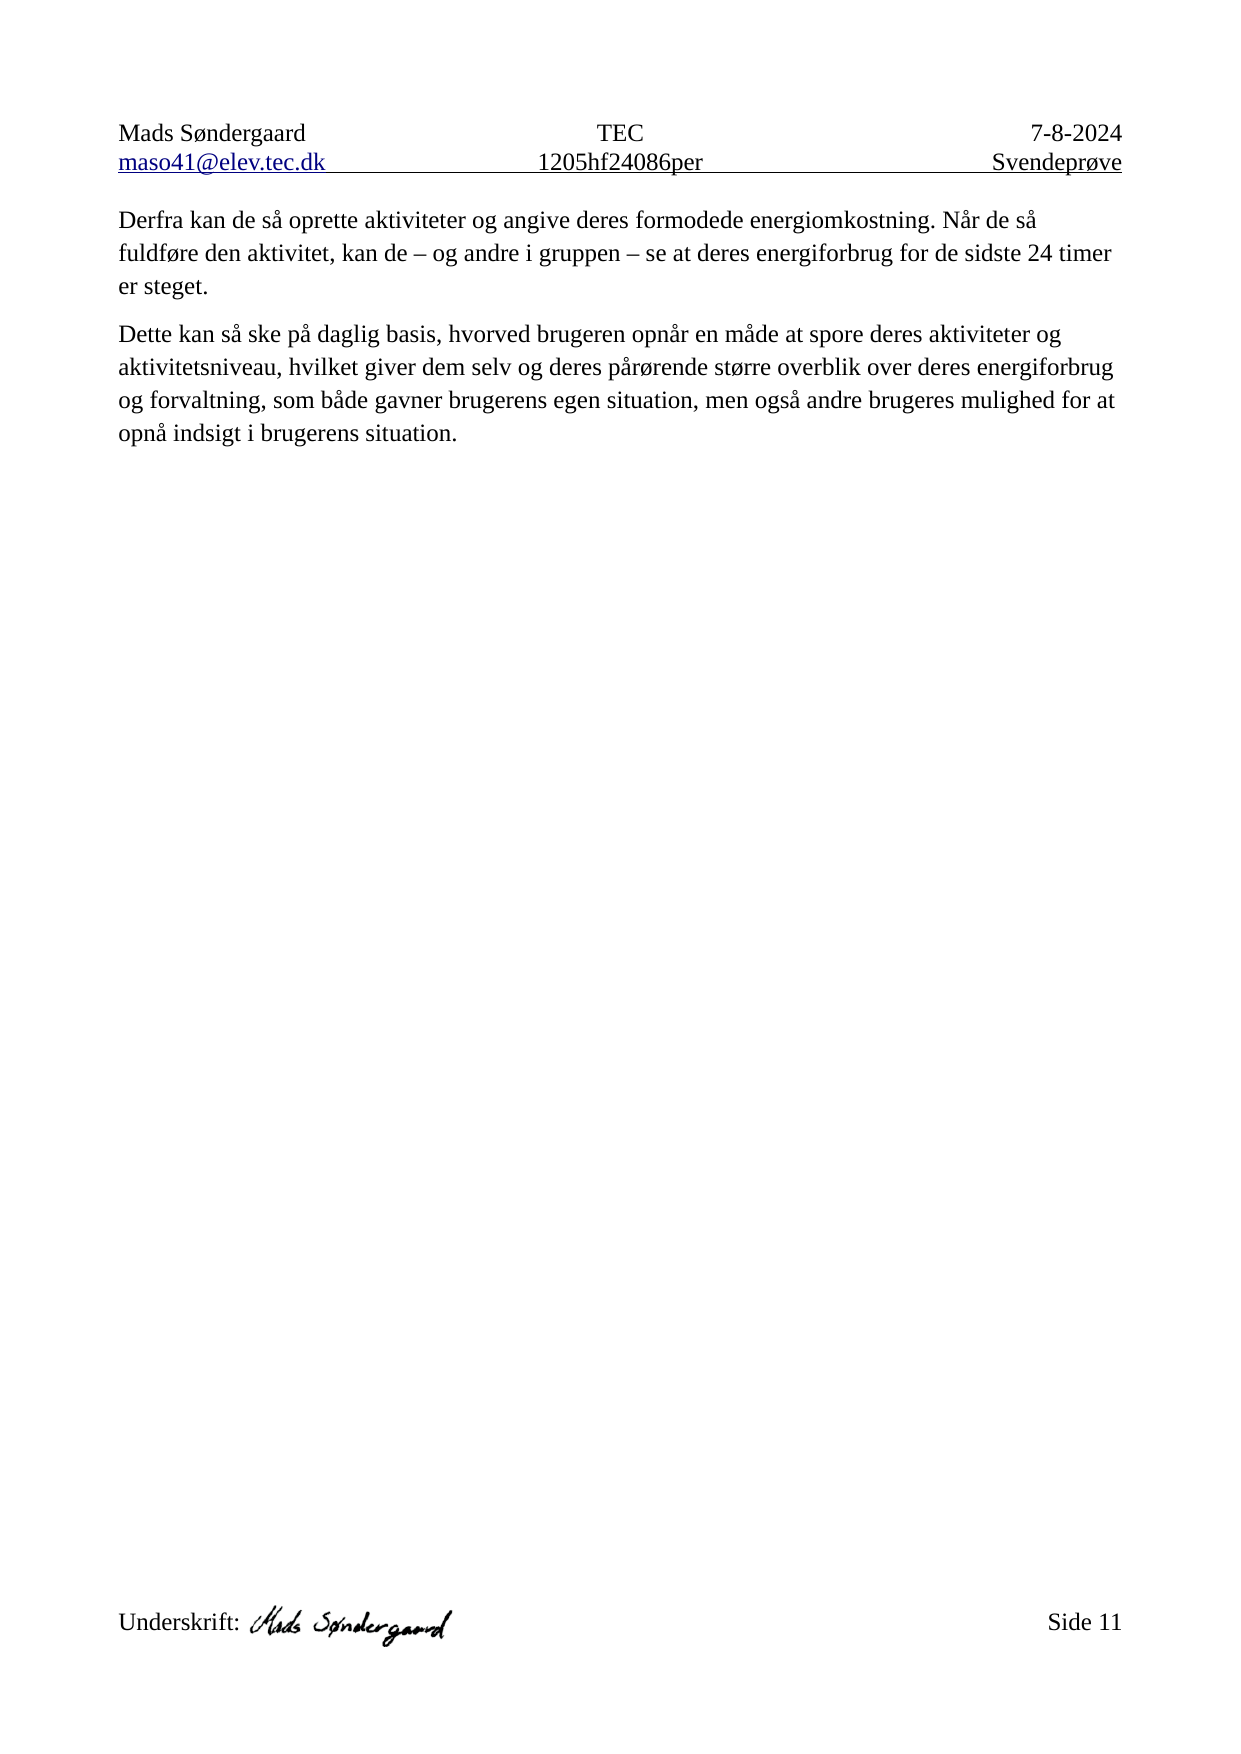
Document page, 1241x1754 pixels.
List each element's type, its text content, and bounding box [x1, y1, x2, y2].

picture [244, 1600, 458, 1647]
text Dette kan så ske på daglig basis, hvorved brugeren opnår en måde at spore deres aktiviteter og aktivitetsniveau, hvilket giver dem selv og deres pårørende større overblik over deres energiforbrug og forvaltning, som både gavner brugerens egen situation, men også andre brugeres mulighed for at opnå indsigt i brugerens situation. [118, 319, 1122, 447]
text Derfra kan de så oprette aktiviteter og angive deres formodede energiomkostning. Når de så fuldføre den aktivitet, kan de – og andre i gruppen – se at deres energiforbrug for de sidste 24 timer er steget. [118, 205, 1122, 300]
